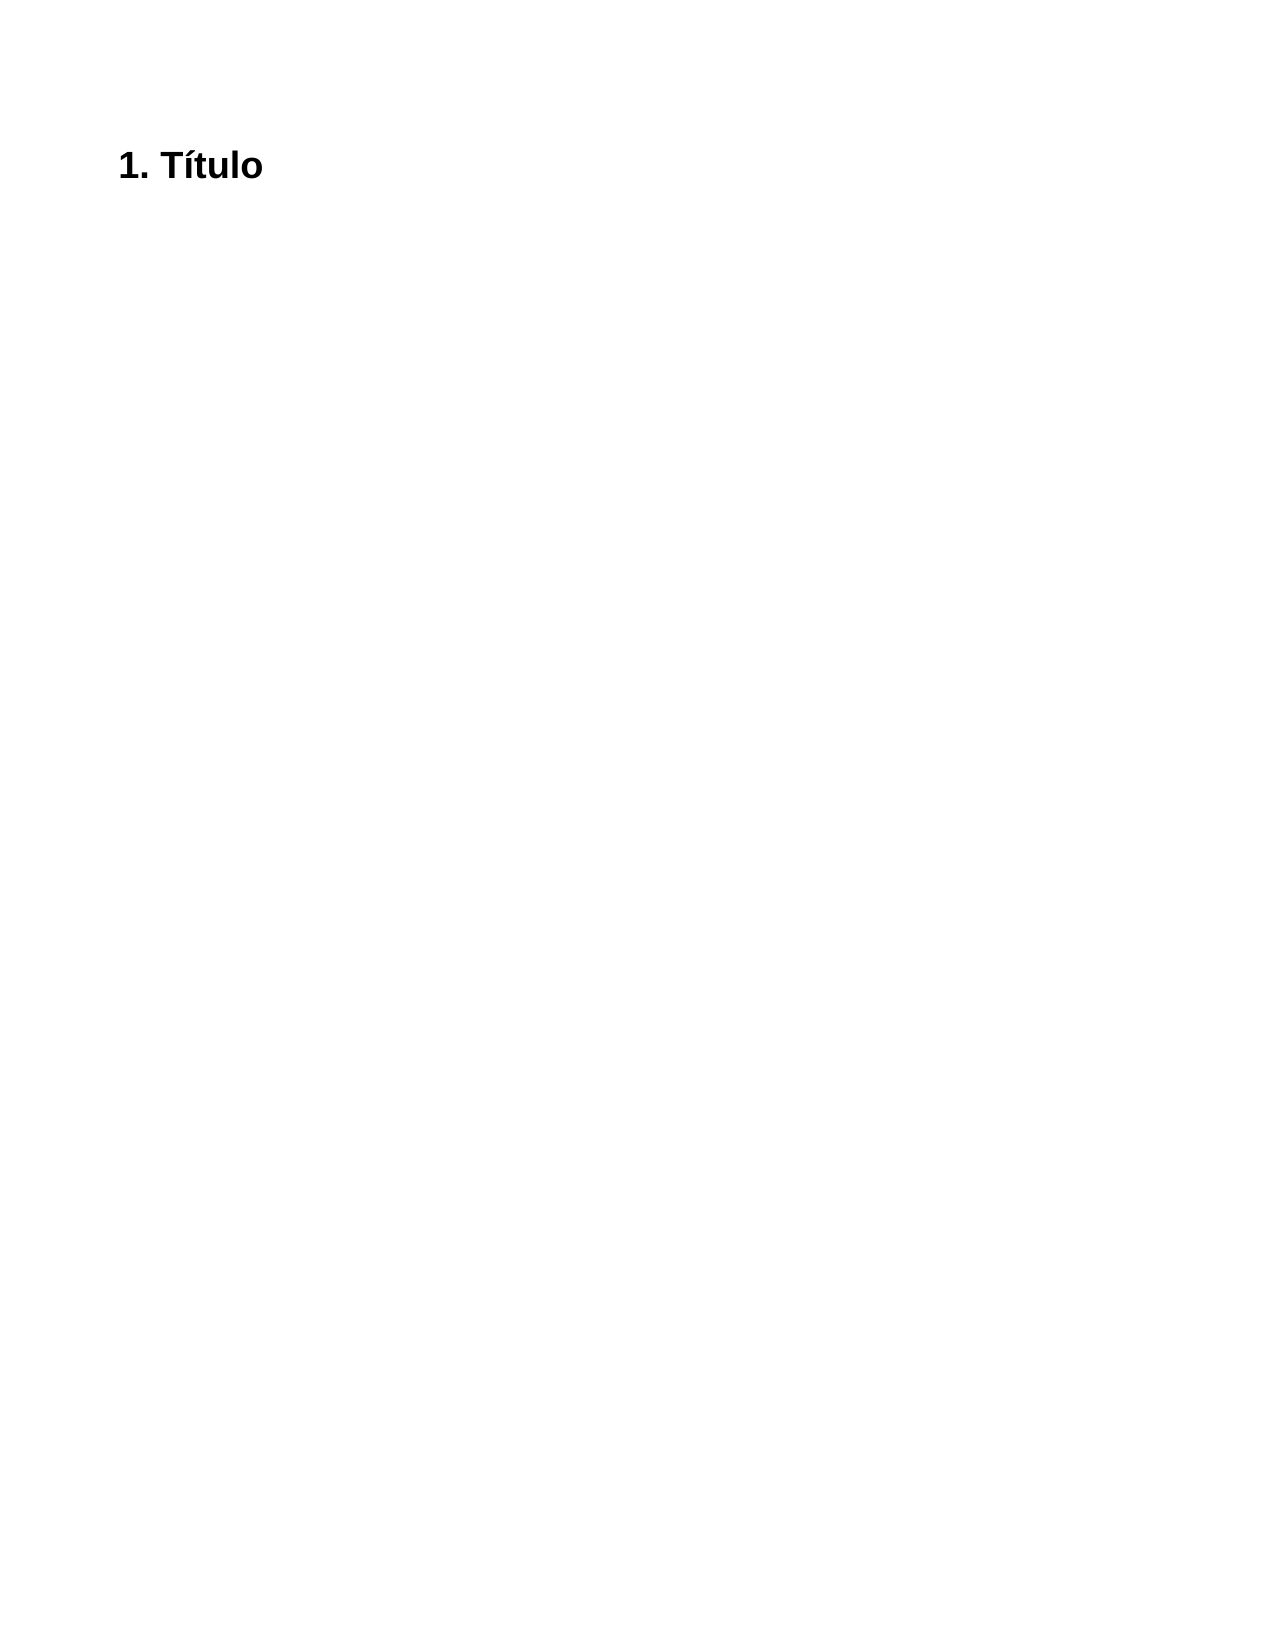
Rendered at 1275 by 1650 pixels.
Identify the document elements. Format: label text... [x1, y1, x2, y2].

subtitle 1. Título [118, 143, 1157, 187]
